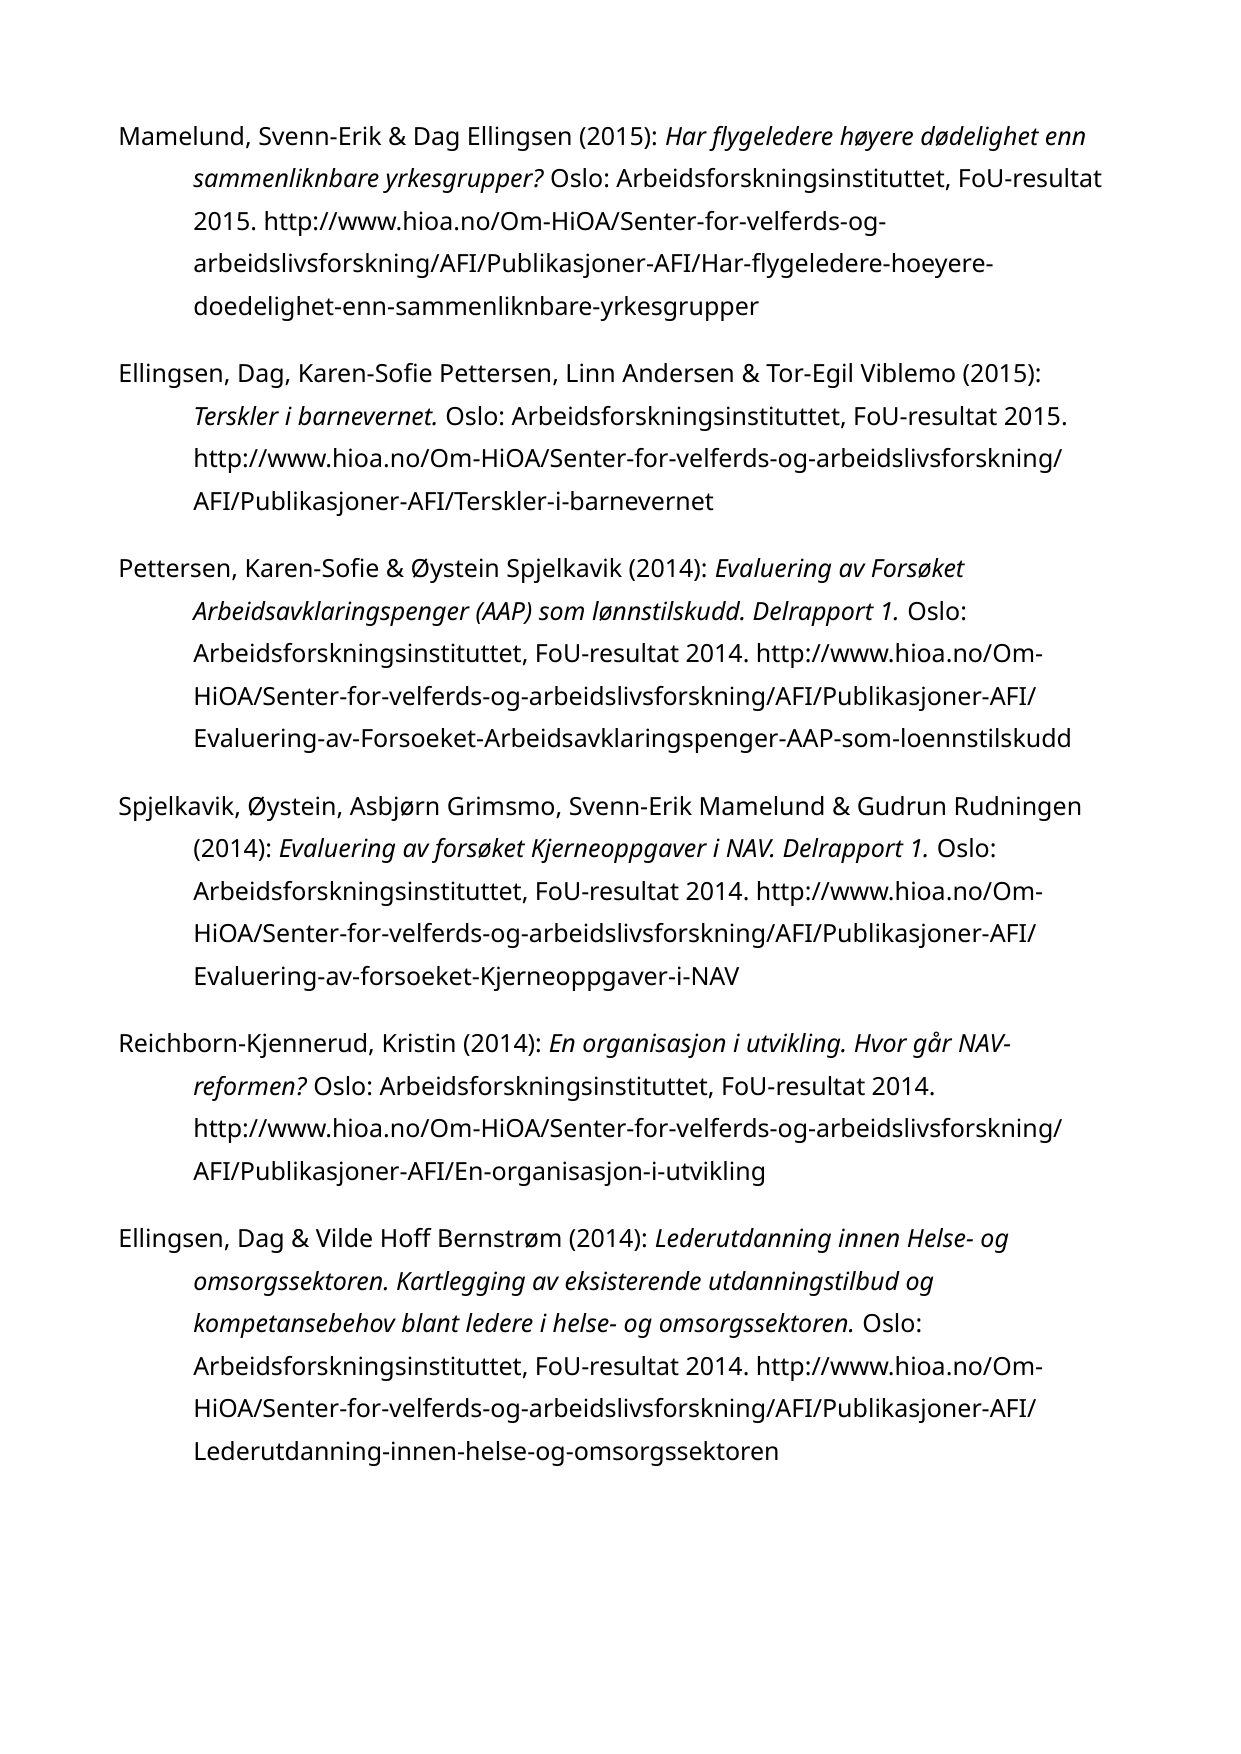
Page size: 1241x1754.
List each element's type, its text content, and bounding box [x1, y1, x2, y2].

list Mamelund, Svenn-Erik & Dag Ellingsen (2015): Har flygeledere høyere dødelighet enn sammenliknbare yrkesgrupper? Oslo: Arbeidsforskningsinstituttet, FoU-resultat 2015. http://www.hioa.no/Om-HiOA/Senter-for-velferds-og-arbeidslivsforskning/AFI/Publikasjoner-AFI/Har-flygeledere-hoeyere-doedelighet-enn-sammenliknbare-yrkesgrupper [118, 118, 1122, 322]
list Ellingsen, Dag & Vilde Hoff Bernstrøm (2014): Lederutdanning innen Helse- og omsorgssektoren. Kartlegging av eksisterende utdanningstilbud og kompetansebehov blant ledere i helse- og omsorgssektoren. Oslo: Arbeidsforskningsinstituttet, FoU-resultat 2014. http://www.hioa.no/Om-HiOA/Senter-for-velferds-og-arbeidslivsforskning/AFI/Publikasjoner-AFI/Lederutdanning-innen-helse-og-omsorgssektoren [118, 1221, 1122, 1467]
list Reichborn-Kjennerud, Kristin (2014): En organisasjon i utvikling. Hvor går NAV-reformen? Oslo: Arbeidsforskningsinstituttet, FoU-resultat 2014. http://www.hioa.no/Om-HiOA/Senter-for-velferds-og-arbeidslivsforskning/AFI/Publikasjoner-AFI/En-organisasjon-i-utvikling [118, 1026, 1122, 1187]
list Pettersen, Karen-Sofie & Øystein Spjelkavik (2014): Evaluering av Forsøket Arbeidsavklaringspenger (AAP) som lønnstilskudd. Delrapport 1. Oslo: Arbeidsforskningsinstituttet, FoU-resultat 2014. http://www.hioa.no/Om-HiOA/Senter-for-velferds-og-arbeidslivsforskning/AFI/Publikasjoner-AFI/Evaluering-av-Forsoeket-Arbeidsavklaringspenger-AAP-som-loennstilskudd [118, 551, 1122, 755]
list Ellingsen, Dag, Karen-Sofie Pettersen, Linn Andersen & Tor-Egil Viblemo (2015): Terskler i barnevernet. Oslo: Arbeidsforskningsinstituttet, FoU-resultat 2015. http://www.hioa.no/Om-HiOA/Senter-for-velferds-og-arbeidslivsforskning/AFI/Publikasjoner-AFI/Terskler-i-barnevernet [118, 356, 1122, 517]
list Spjelkavik, Øystein, Asbjørn Grimsmo, Svenn-Erik Mamelund & Gudrun Rudningen (2014): Evaluering av forsøket Kjerneoppgaver i NAV. Delrapport 1. Oslo: Arbeidsforskningsinstituttet, FoU-resultat 2014. http://www.hioa.no/Om-HiOA/Senter-for-velferds-og-arbeidslivsforskning/AFI/Publikasjoner-AFI/Evaluering-av-forsoeket-Kjerneoppgaver-i-NAV [118, 788, 1122, 992]
